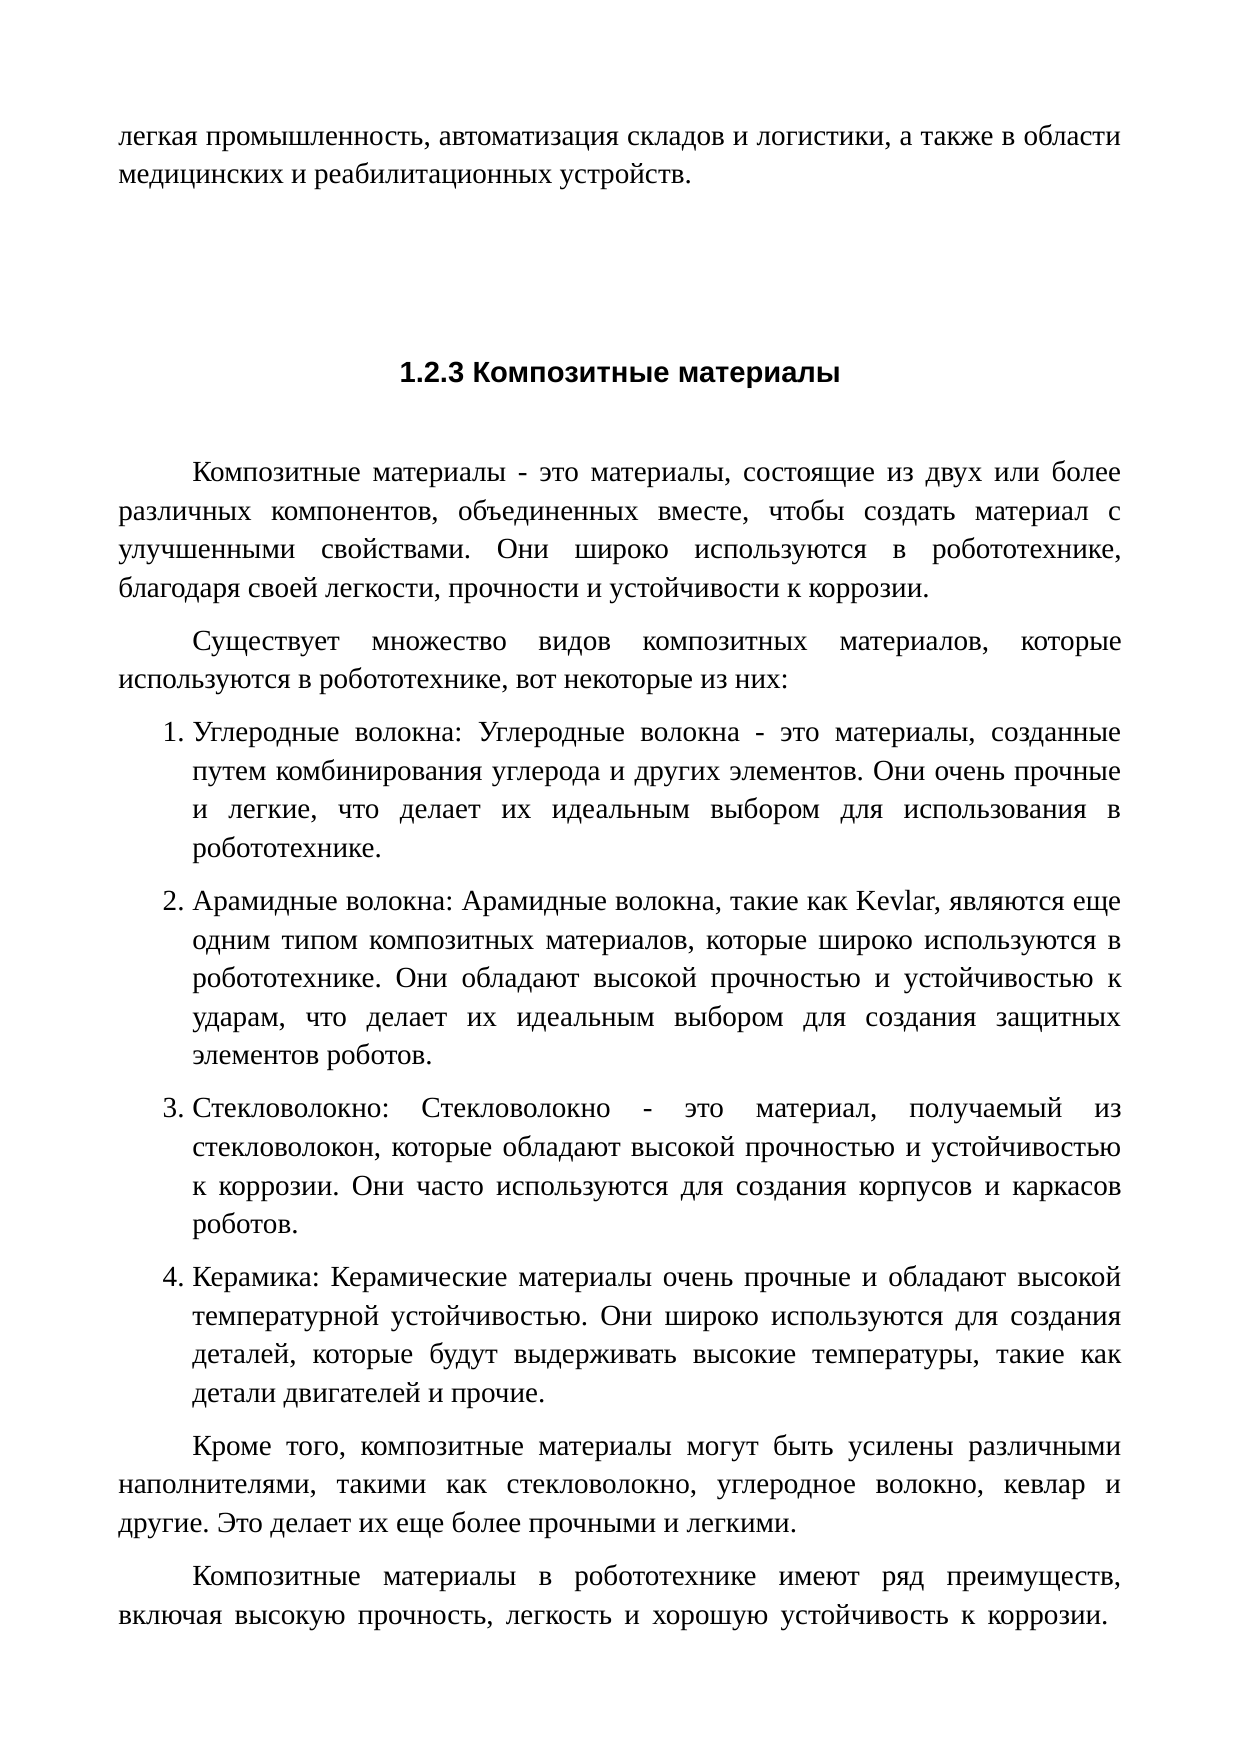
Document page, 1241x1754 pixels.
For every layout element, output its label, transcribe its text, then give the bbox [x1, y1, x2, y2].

text легкая промышленность, автоматизация складов и логистики, а также в области медицинских и реабилитационных устройств. [118, 118, 1122, 190]
text Композитные материалы - это материалы, состоящие из двух или более различных компонентов, объединенных вместе, чтобы создать материал с улучшенными свойствами. Они широко используются в робототехнике, благодаря своей легкости, прочности и устойчивости к коррозии. [118, 454, 1122, 603]
subtitle 1.2.3 Композитные материалы [118, 355, 1122, 388]
list Керамика: Керамические материалы очень прочные и обладают высокой температурной устойчивостью. Они широко используются для создания деталей, которые будут выдерживать высокие температуры, такие как детали двигателей и прочие. [162, 1259, 1122, 1408]
text Кроме того, композитные материалы могут быть усилены различными наполнителями, такими как стекловолокно, углеродное волокно, кевлар и другие. Это делает их еще более прочными и легкими. [118, 1428, 1122, 1539]
list Стекловолокно: Стекловолокно - это материал, получаемый из стекловолокон, которые обладают высокой прочностью и устойчивостью к коррозии. Они часто используются для создания корпусов и каркасов роботов. [162, 1091, 1122, 1240]
text Существует множество видов композитных материалов, которые используются в робототехнике, вот некоторые из них: [118, 623, 1122, 695]
list Арамидные волокна: Арамидные волокна, такие как Kevlar, являются еще одним типом композитных материалов, которые широко используются в робототехнике. Они обладают высокой прочностью и устойчивостью к ударам, что делает их идеальным выбором для создания защитных элементов роботов. [162, 883, 1122, 1071]
list Углеродные волокна: Углеродные волокна - это материалы, созданные путем комбинирования углерода и других элементов. Они очень прочные и легкие, что делает их идеальным выбором для использования в робототехнике. [162, 714, 1122, 864]
text Композитные материалы в робототехнике имеют ряд преимуществ, включая высокую прочность, легкость и хорошую устойчивость к коррозии. [118, 1558, 1122, 1630]
